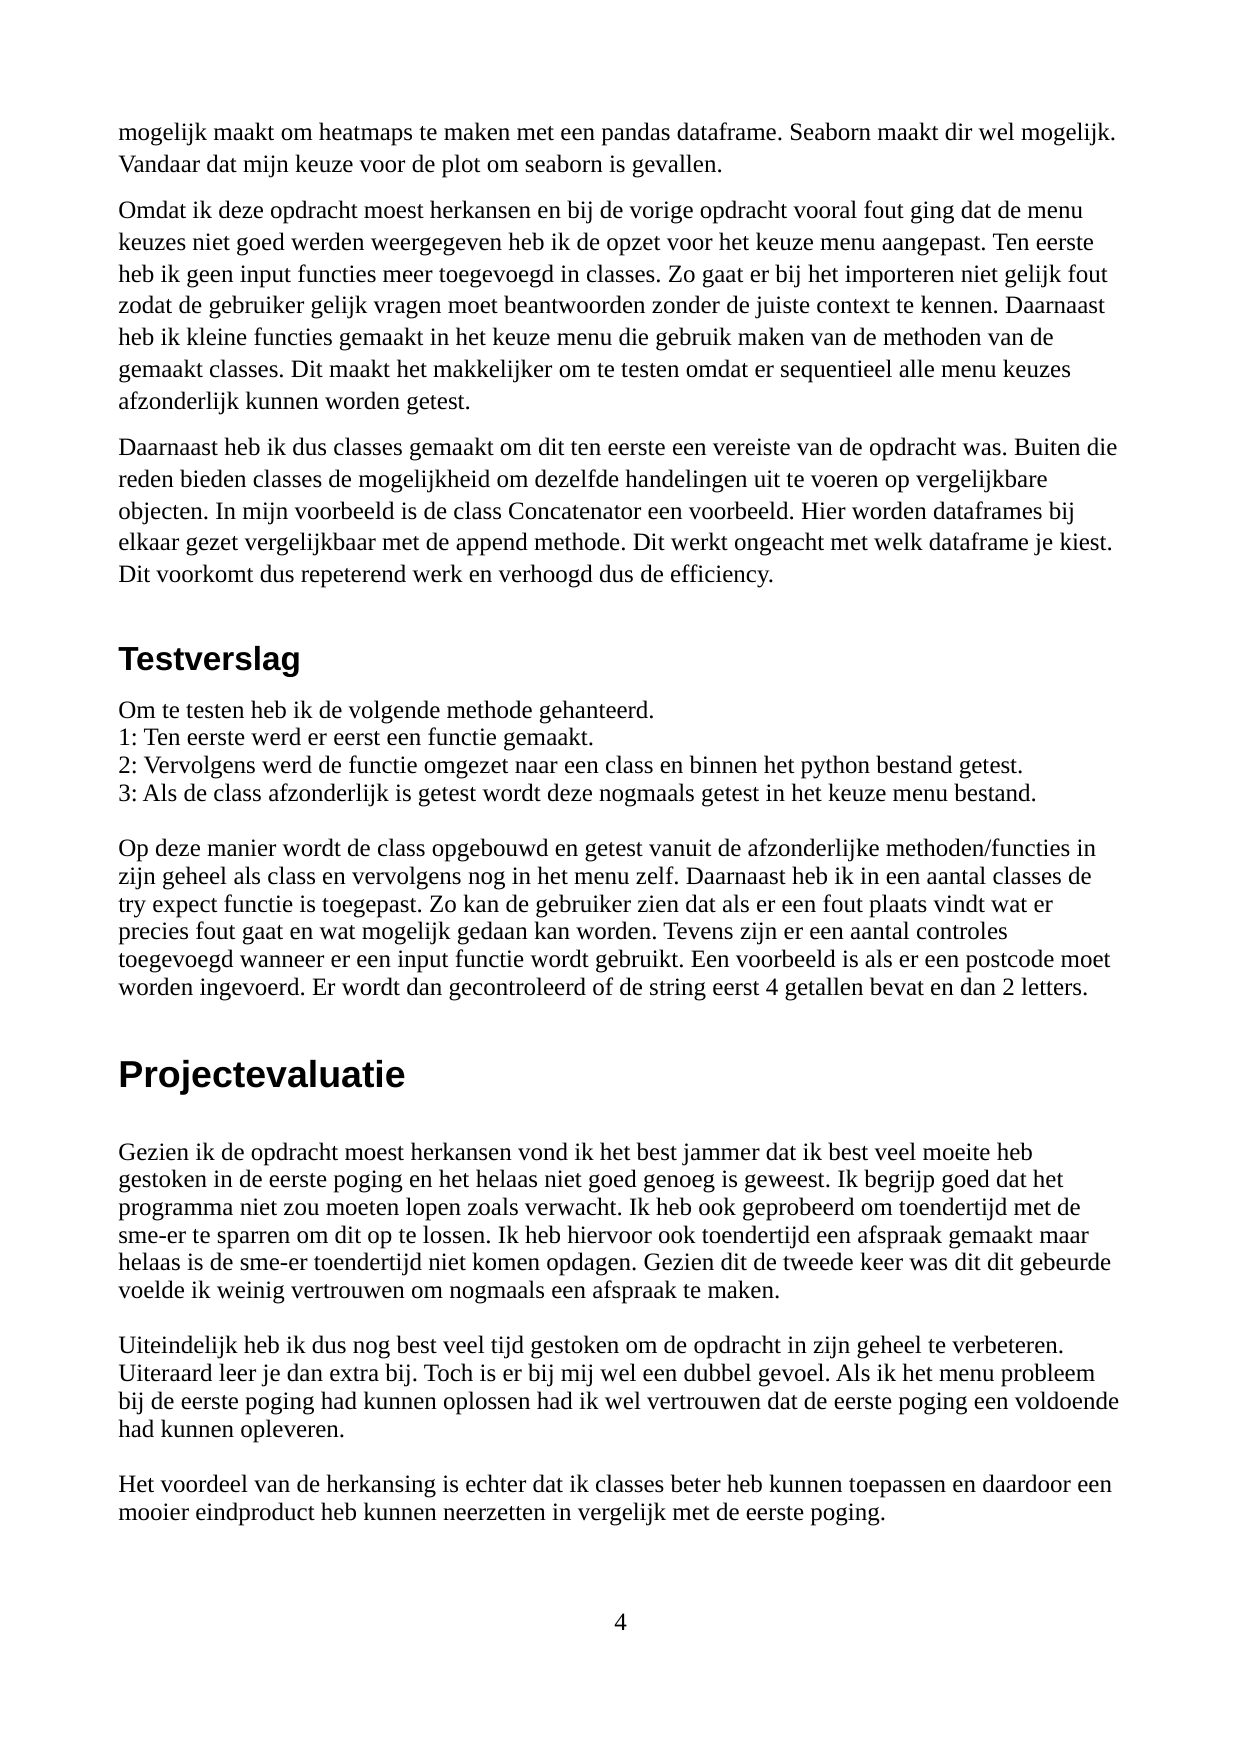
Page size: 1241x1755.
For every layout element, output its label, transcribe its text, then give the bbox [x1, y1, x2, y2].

text Het voordeel van de herkansing is echter dat ik classes beter heb kunnen toepassen en daardoor een mooier eindproduct heb kunnen neerzetten in vergelijk met de eerste poging. [118, 1470, 1122, 1526]
text Op deze manier wordt de class opgebouwd en getest vanuit de afzonderlijke methoden/functies in zijn geheel als class en vervolgens nog in het menu zelf. Daarnaast heb ik in een aantal classes de try expect functie is toegepast. Zo kan de gebruiker zien dat als er een fout plaats vindt wat er precies fout gaat en wat mogelijk gedaan kan worden. Tevens zijn er een aantal controles toegevoegd wanneer er een input functie wordt gebruikt. Een voorbeeld is als er een postcode moet worden ingevoerd. Er wordt dan gecontroleerd of de string eerst 4 getallen bevat en dan 2 letters. [118, 834, 1122, 1001]
text 3: Als de class afzonderlijk is getest wordt deze nogmaals getest in het keuze menu bestand. [118, 779, 1122, 807]
text Omdat ik deze opdracht moest herkansen en bij de vorige opdracht vooral fout ging dat de menu keuzes niet goed werden weergegeven heb ik de opzet voor het keuze menu aangepast. Ten eerste heb ik geen input functies meer toegevoegd in classes. Zo gaat er bij het importeren niet gelijk fout zodat de gebruiker gelijk vragen moet beantwoorden zonder de juiste context te kennen. Daarnaast heb ik kleine functies gemaakt in het keuze menu die gebruik maken van de methoden van de gemaakt classes. Dit maakt het makkelijker om te testen omdat er sequentieel alle menu keuzes afzonderlijk kunnen worden getest. [118, 196, 1122, 414]
text Gezien ik de opdracht moest herkansen vond ik het best jammer dat ik best veel moeite heb gestoken in de eerste poging en het helaas niet goed genoeg is geweest. Ik begrijp goed dat het programma niet zou moeten lopen zoals verwacht. Ik heb ook geprobeerd om toendertijd met de sme-er te sparren om dit op te lossen. Ik heb hiervoor ook toendertijd een afspraak gemaakt maar helaas is de sme-er toendertijd niet komen opdagen. Gezien dit de tweede keer was dit dit gebeurde voelde ik weinig vertrouwen om nogmaals een afspraak te maken. [118, 1138, 1122, 1304]
text Testverslag [118, 607, 1122, 677]
text 2: Vervolgens werd de functie omgezet naar een class en binnen het python bestand getest. [118, 751, 1122, 779]
text 1: Ten eerste werd er eerst een functie gemaakt. [118, 723, 1122, 751]
subtitle Projectevaluatie [118, 1053, 1122, 1095]
text Uiteindelijk heb ik dus nog best veel tijd gestoken om de opdracht in zijn geheel te verbeteren. Uiteraard leer je dan extra bij. Toch is er bij mij wel een dubbel gevoel. Als ik het menu probleem bij de eerste poging had kunnen oplossen had ik wel vertrouwen dat de eerste poging een voldoende had kunnen opleveren. [118, 1332, 1122, 1442]
text Om te testen heb ik de volgende methode gehanteerd. [118, 696, 1122, 723]
text Daarnaast heb ik dus classes gemaakt om dit ten eerste een vereiste van de opdracht was. Buiten die reden bieden classes de mogelijkheid om dezelfde handelingen uit te voeren op vergelijkbare objecten. In mijn voorbeeld is de class Concatenator een voorbeeld. Hier worden dataframes bij elkaar gezet vergelijkbaar met de append methode. Dit werkt ongeacht met welk dataframe je kiest. Dit voorkomt dus repeterend werk en verhoogd dus de efficiency. [118, 433, 1122, 588]
text mogelijk maakt om heatmaps te maken met een pandas dataframe. Seaborn maakt dir wel mogelijk. Vandaar dat mijn keuze voor de plot om seaborn is gevallen. [118, 118, 1122, 178]
